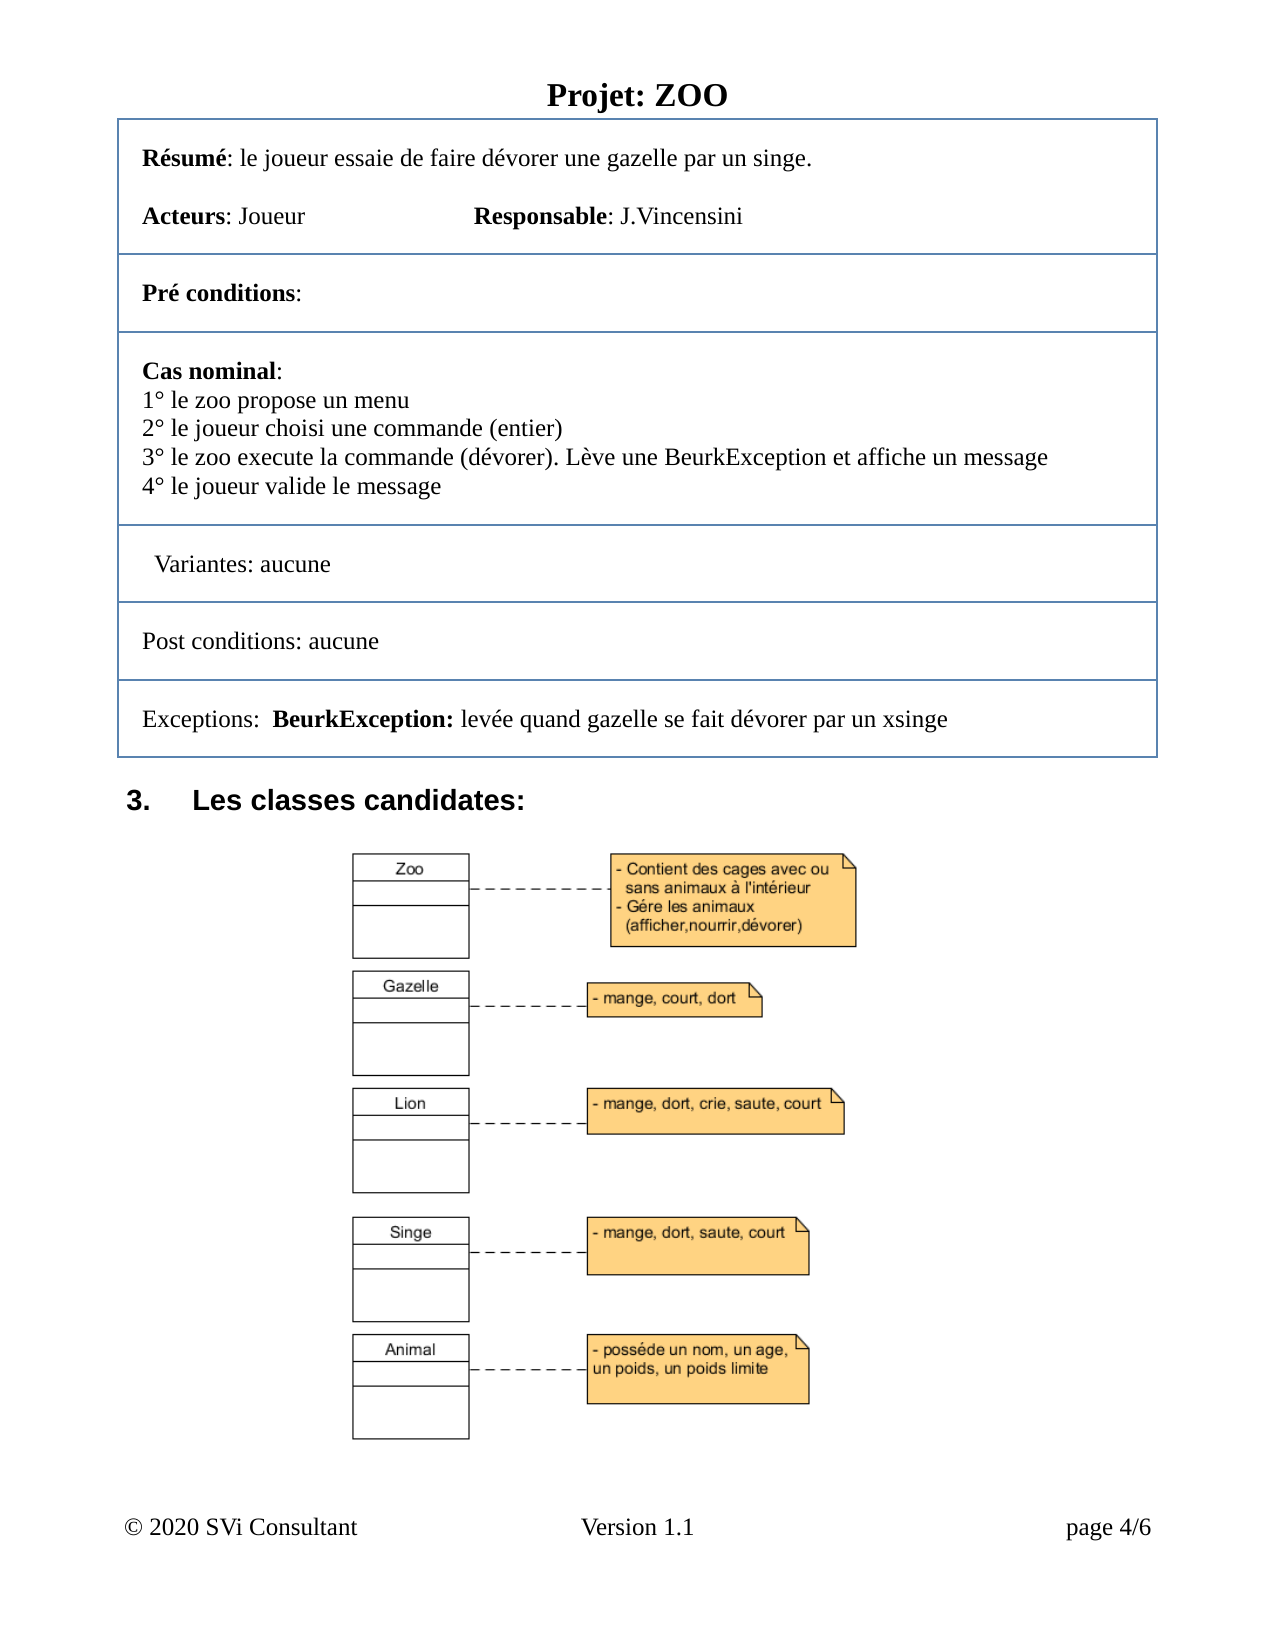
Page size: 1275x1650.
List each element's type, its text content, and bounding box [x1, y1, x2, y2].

table_header Résumé: le joueur essaie de faire dévorer une gazelle par un singe. Acteurs: Joueur Responsable: J.Vincensini [119, 120, 1156, 253]
subtitle Les classes candidates: [118, 783, 1157, 816]
table_cell Exceptions: BeurkException: levée quand gazelle se fait dévorer par un xsinge [119, 681, 1156, 756]
table_cell Pré conditions: [119, 255, 1156, 331]
table_cell Cas nominal: 1° le zoo propose un menu 2° le joueur choisi une commande (entier) 3° le zoo execute la commande (dévorer). Lève une BeurkException et affiche un message 4° le joueur valide le message [119, 333, 1156, 523]
table_cell Variantes: aucune [119, 526, 1156, 601]
table_cell Post conditions: aucune [119, 603, 1156, 679]
